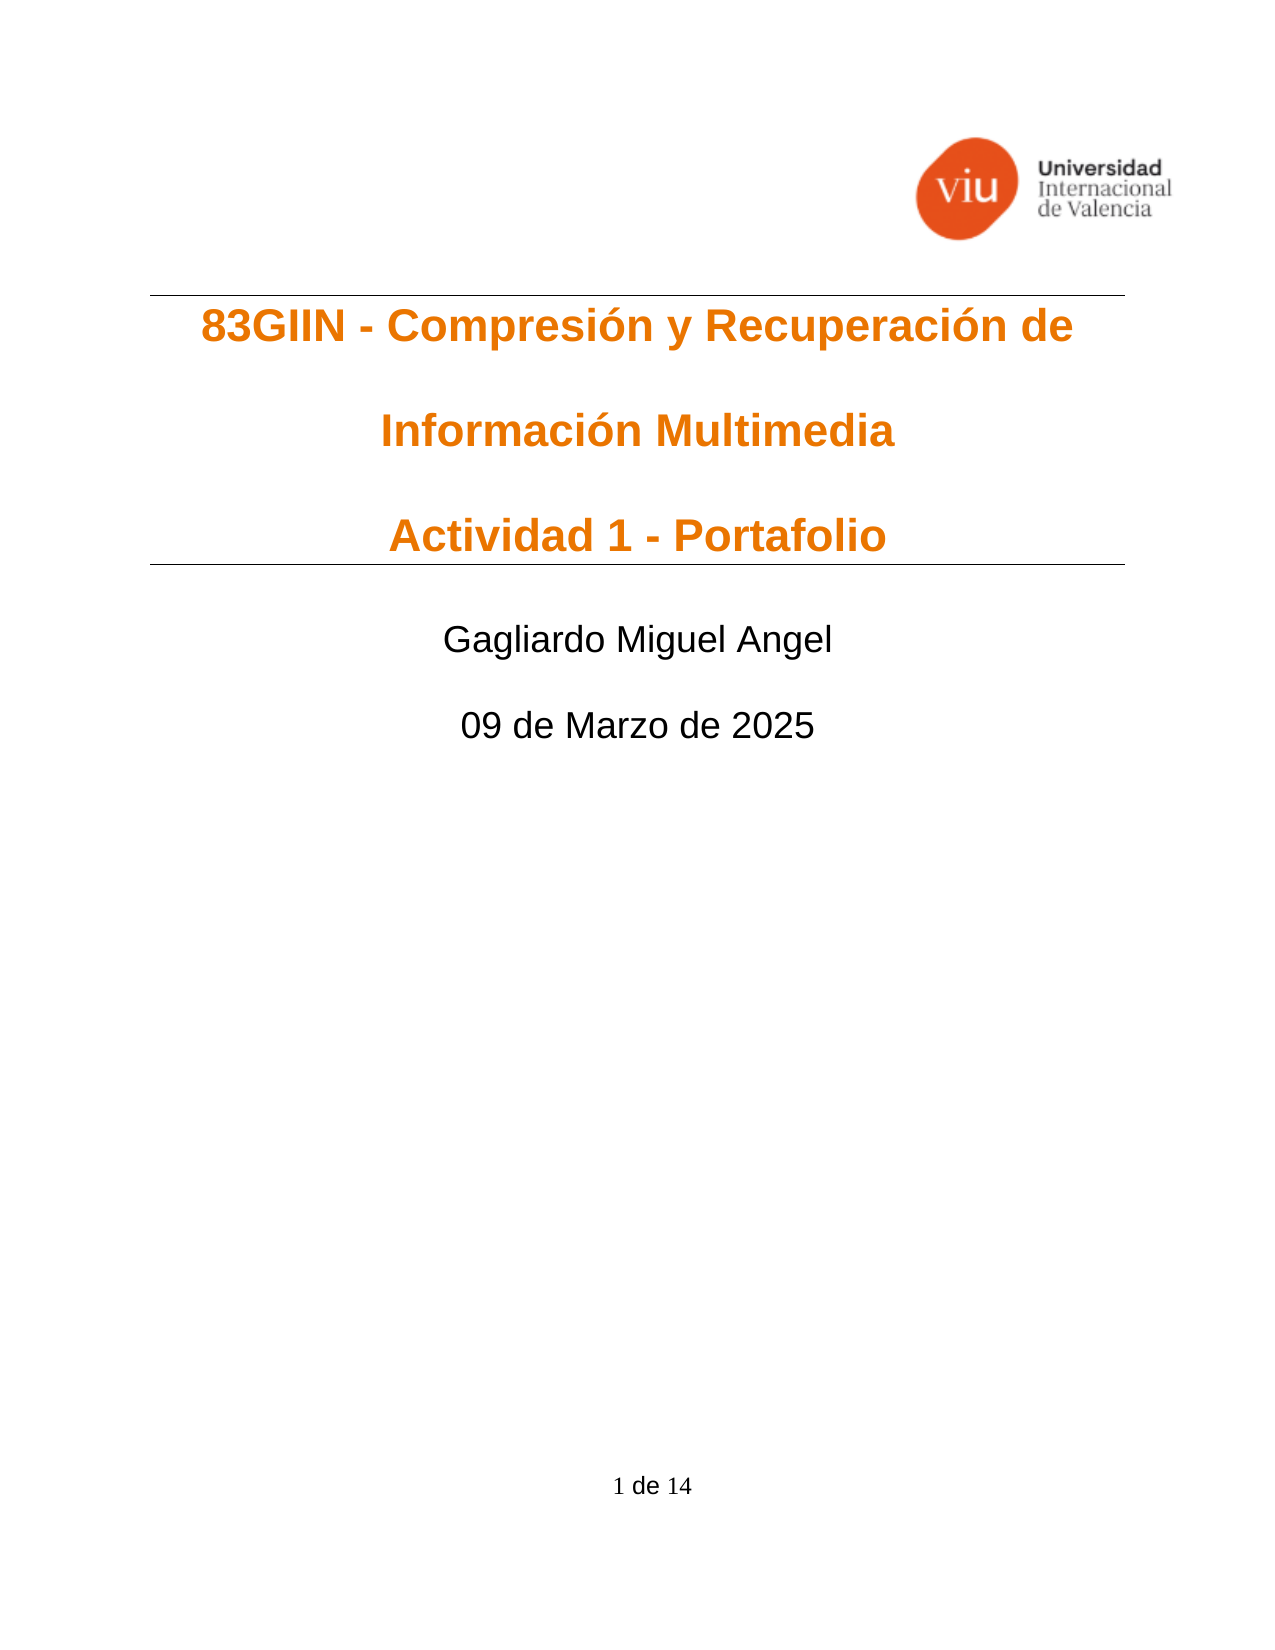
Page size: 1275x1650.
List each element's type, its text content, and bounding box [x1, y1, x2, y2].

text Gagliardo Miguel Angel [150, 617, 1125, 661]
text 83GIIN - Compresión y Recuperación de Información Multimedia [150, 296, 1125, 456]
text Actividad 1 - Portafolio [150, 506, 1125, 564]
picture [913, 134, 1175, 245]
text 09 de Marzo de 2025 [150, 704, 1125, 747]
